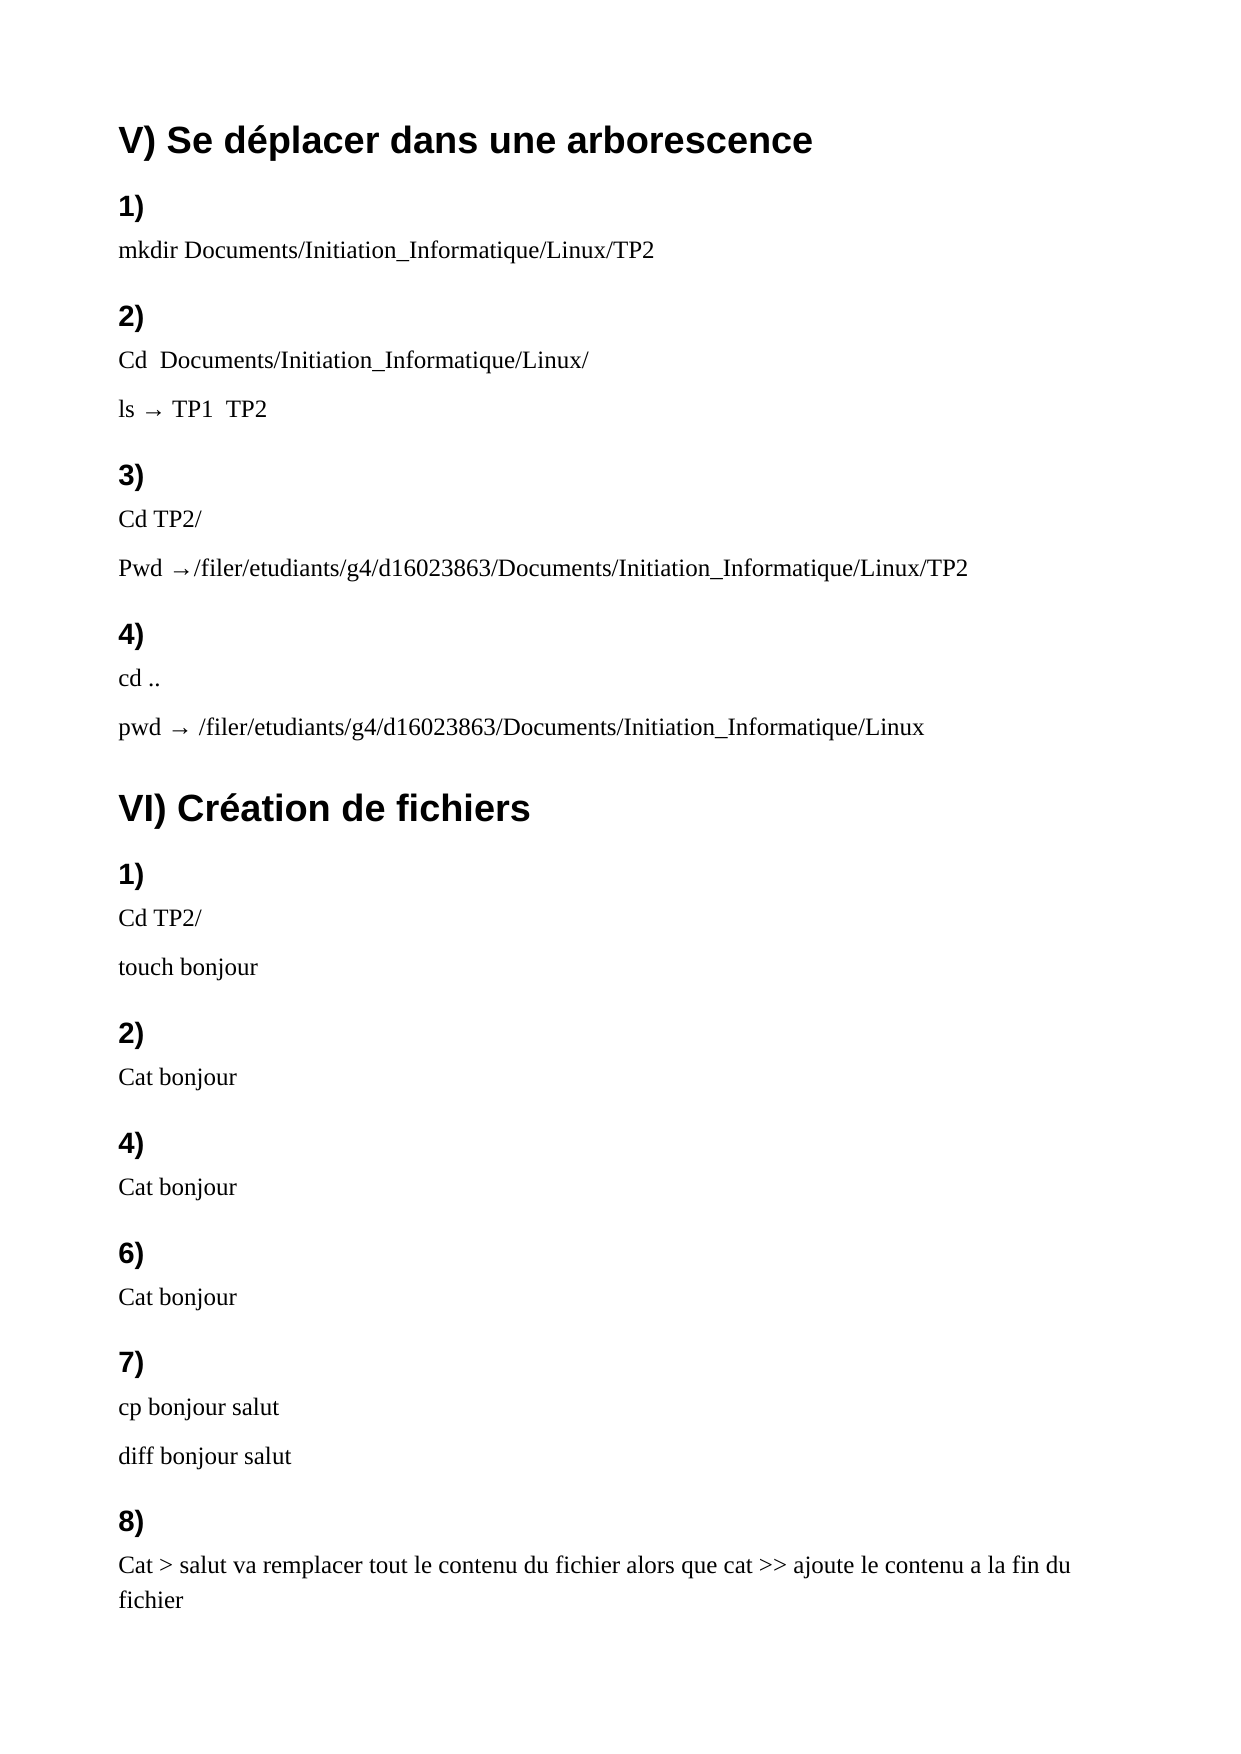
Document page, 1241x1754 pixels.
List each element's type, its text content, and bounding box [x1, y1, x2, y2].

subtitle 8) [118, 1504, 1122, 1538]
text Cd Documents/Initiation_Informatique/Linux/ [118, 345, 1122, 374]
text mkdir Documents/Initiation_Informatique/Linux/TP2 [118, 235, 1122, 264]
text Cd TP2/ [118, 903, 1122, 932]
subtitle 3) [118, 458, 1122, 491]
text Cat bonjour [118, 1172, 1122, 1201]
subtitle 1) [118, 189, 1122, 223]
text pwd → /filer/etudiants/g4/d16023863/Documents/Initiation_Informatique/Linux [118, 712, 1122, 741]
subtitle 6) [118, 1236, 1122, 1269]
text cp bonjour salut [118, 1392, 1122, 1420]
text Cat bonjour [118, 1282, 1122, 1311]
subtitle 1) [118, 857, 1122, 891]
subtitle 7) [118, 1345, 1122, 1379]
text Cat > salut va remplacer tout le contenu du fichier alors que cat >> ajoute le contenu a la fin du fichier [118, 1551, 1122, 1614]
text touch bonjour [118, 952, 1122, 981]
text ls → TP1 TP2 [118, 394, 1122, 423]
text diff bonjour salut [118, 1441, 1122, 1469]
subtitle V) Se déplacer dans une arborescence [118, 118, 1122, 162]
text cd .. [118, 663, 1122, 692]
subtitle 4) [118, 617, 1122, 650]
subtitle 4) [118, 1126, 1122, 1159]
subtitle VI) Création de fichiers [118, 786, 1122, 830]
subtitle 2) [118, 299, 1122, 332]
text Pwd →/filer/etudiants/g4/d16023863/Documents/Initiation_Informatique/Linux/TP2 [118, 553, 1122, 582]
text Cat bonjour [118, 1062, 1122, 1091]
subtitle 2) [118, 1016, 1122, 1049]
text Cd TP2/ [118, 504, 1122, 533]
